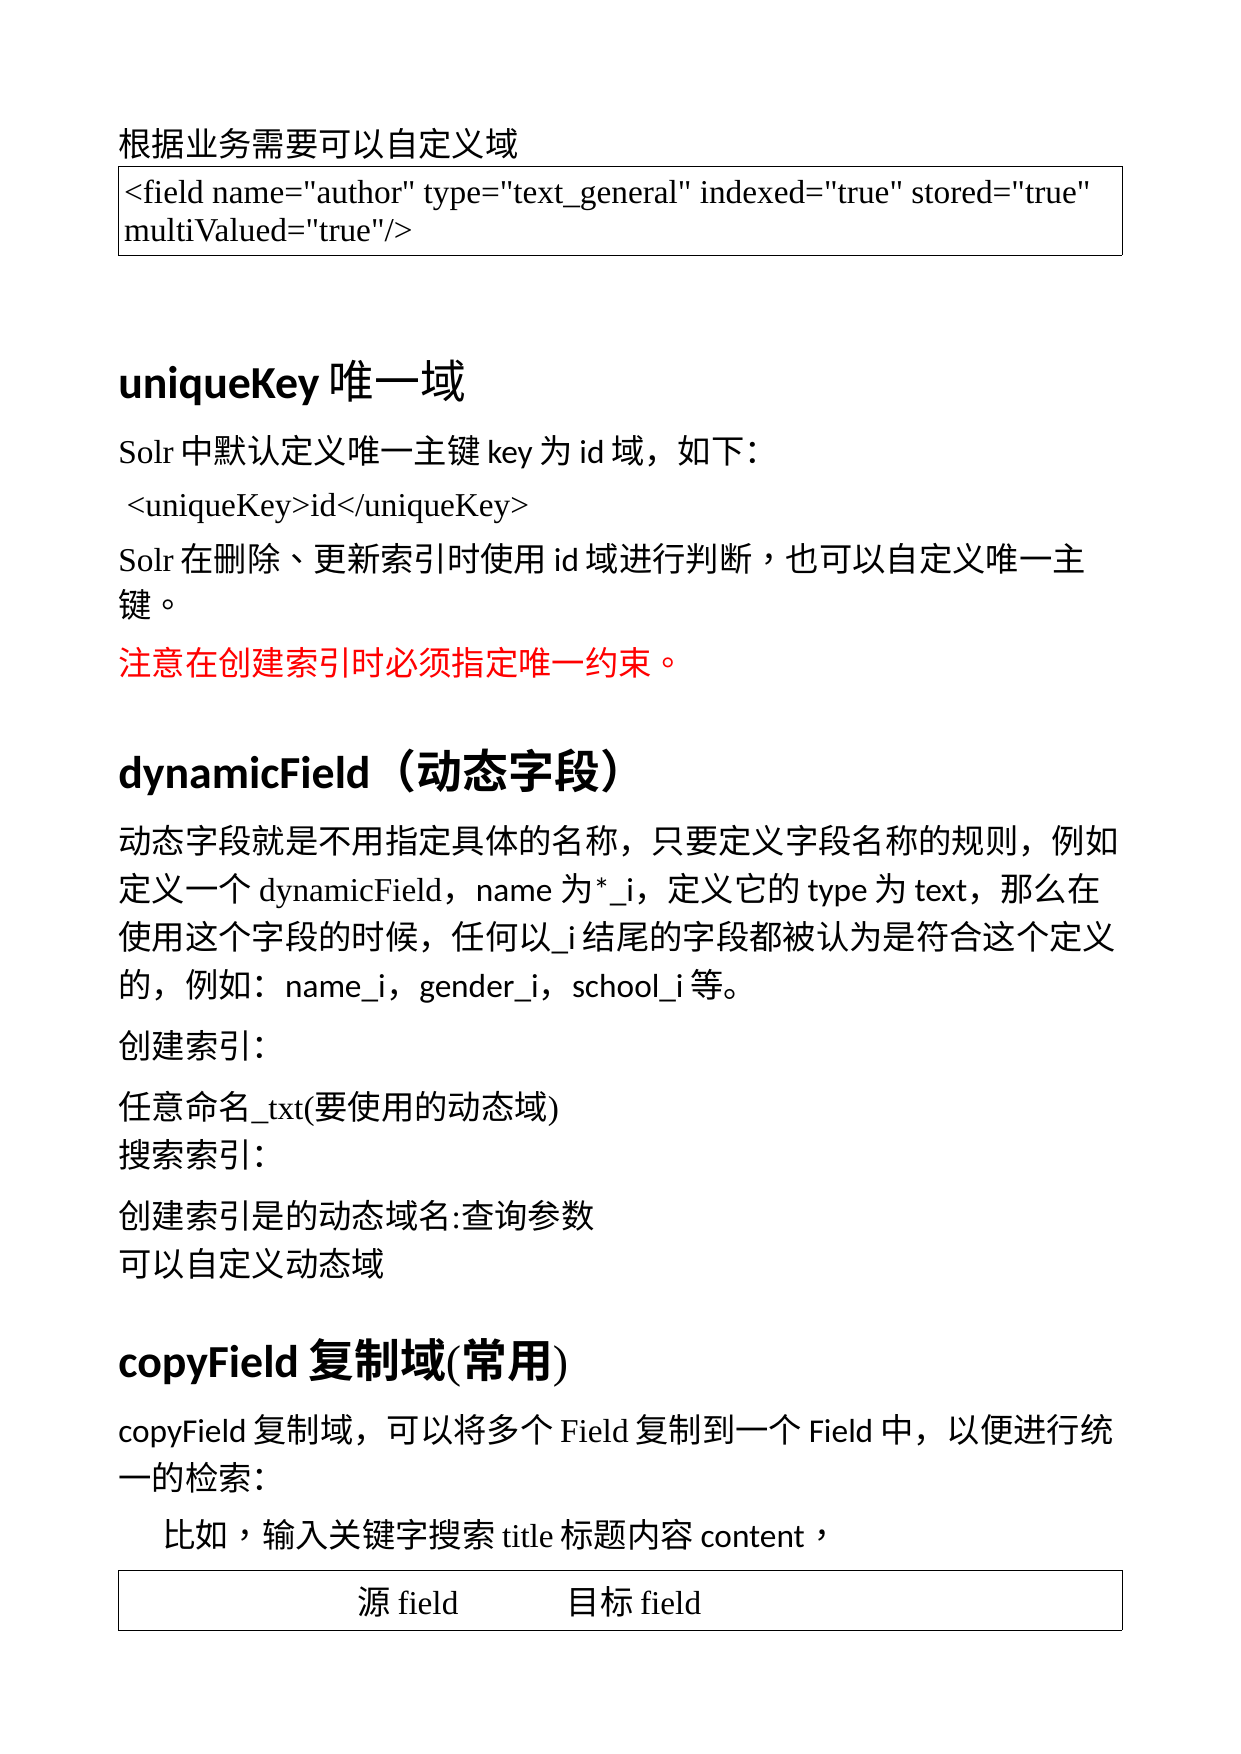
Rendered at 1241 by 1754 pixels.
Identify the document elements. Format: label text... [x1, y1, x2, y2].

table_header <field name="author" type="text_general" indexed="true" stored="true" multiValued="true"/> [119, 167, 1122, 254]
text 可以自定义动态域 [118, 1238, 1122, 1286]
text 比如，输入关键字搜索title标题内容content， [118, 1512, 1122, 1558]
text 搜索索引： [118, 1129, 1122, 1177]
text 创建索引是的动态域名:查询参数 [118, 1190, 1122, 1238]
text dynamicField（动态字段） [118, 736, 1122, 802]
text Solr中默认定义唯一主键key为id域，如下： [118, 424, 1122, 473]
text 创建索引： [118, 1020, 1122, 1068]
text 动态字段就是不用指定具体的名称，只要定义字段名称的规则，例如定义一个 dynamicField，name 为*_i，定义它的type为text，那么在使用这个字段的时候，任何以_i结尾的字段都被认为是符合这个定义的，例如：name_i，gender_i，school_i等。 [118, 814, 1122, 1007]
table_header 源field 目标field [119, 1571, 1122, 1630]
text uniqueKey唯一域 [118, 346, 1122, 412]
text 注意在创建索引时必须指定唯一约束。 [118, 639, 1122, 685]
text copyField复制域(常用) [118, 1324, 1122, 1391]
text 任意命名_txt(要使用的动态域) [118, 1081, 1122, 1129]
text <uniqueKey>id</uniqueKey> [118, 485, 1122, 524]
text Solr在删除、更新索引时使用id域进行判断，也可以自定义唯一主键。 [118, 536, 1122, 627]
text 根据业务需要可以自定义域 [118, 118, 1122, 166]
text copyField复制域，可以将多个Field复制到一个Field中，以便进行统一的检索： [118, 1403, 1122, 1500]
